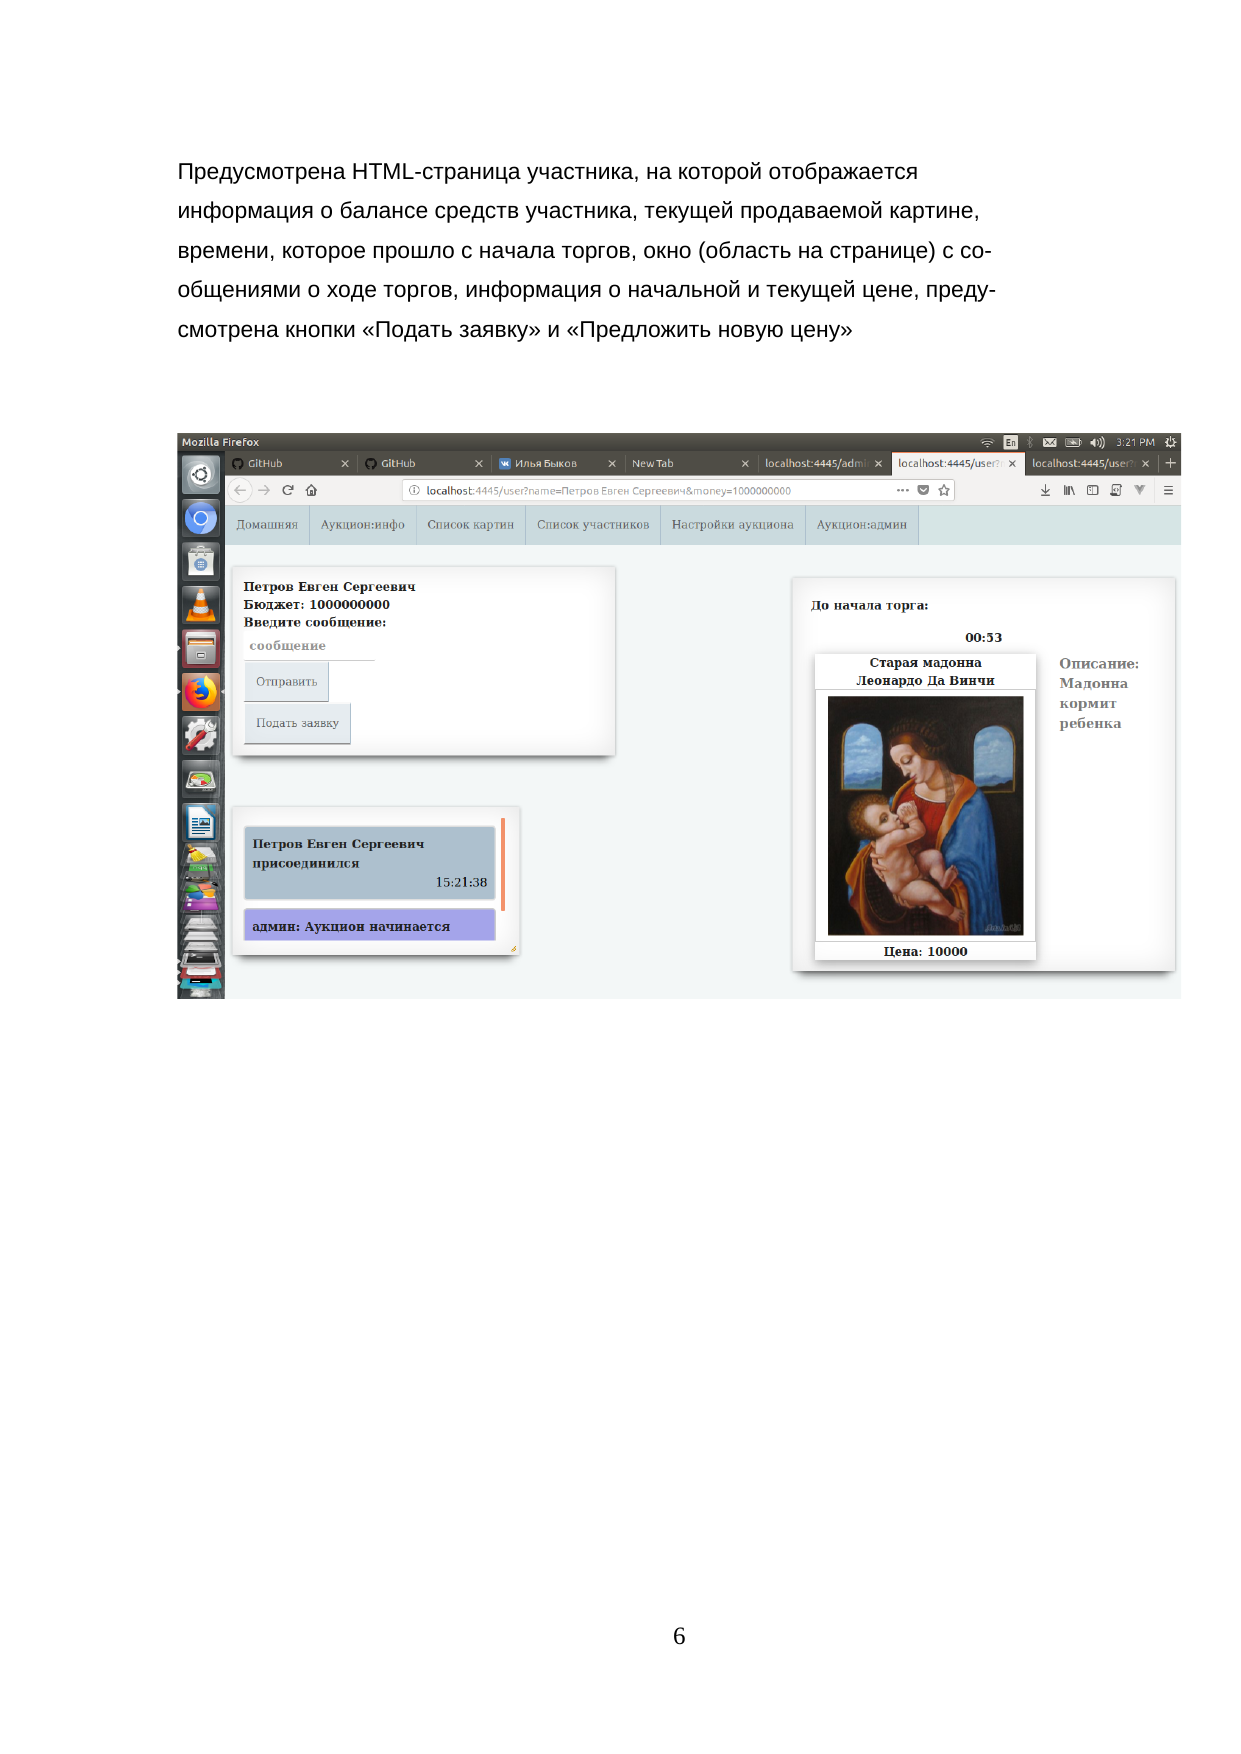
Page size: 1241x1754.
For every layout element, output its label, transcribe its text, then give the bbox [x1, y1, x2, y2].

list информация о балансе средств участника, текущей продаваемой картине, [177, 197, 1181, 223]
list смотрена кнопки «Подать заявку» и «Предложить новую цену» [177, 316, 1181, 342]
list общениями о ходе торгов, информация о начальной и текущей цене, преду- [177, 276, 1181, 302]
list времени, которое прошло с начала торгов, окно (область на странице) с со- [177, 237, 1181, 263]
picture [177, 433, 1182, 999]
list Предусмотрена HTML-страница участника, на которой отображается [177, 158, 1181, 184]
